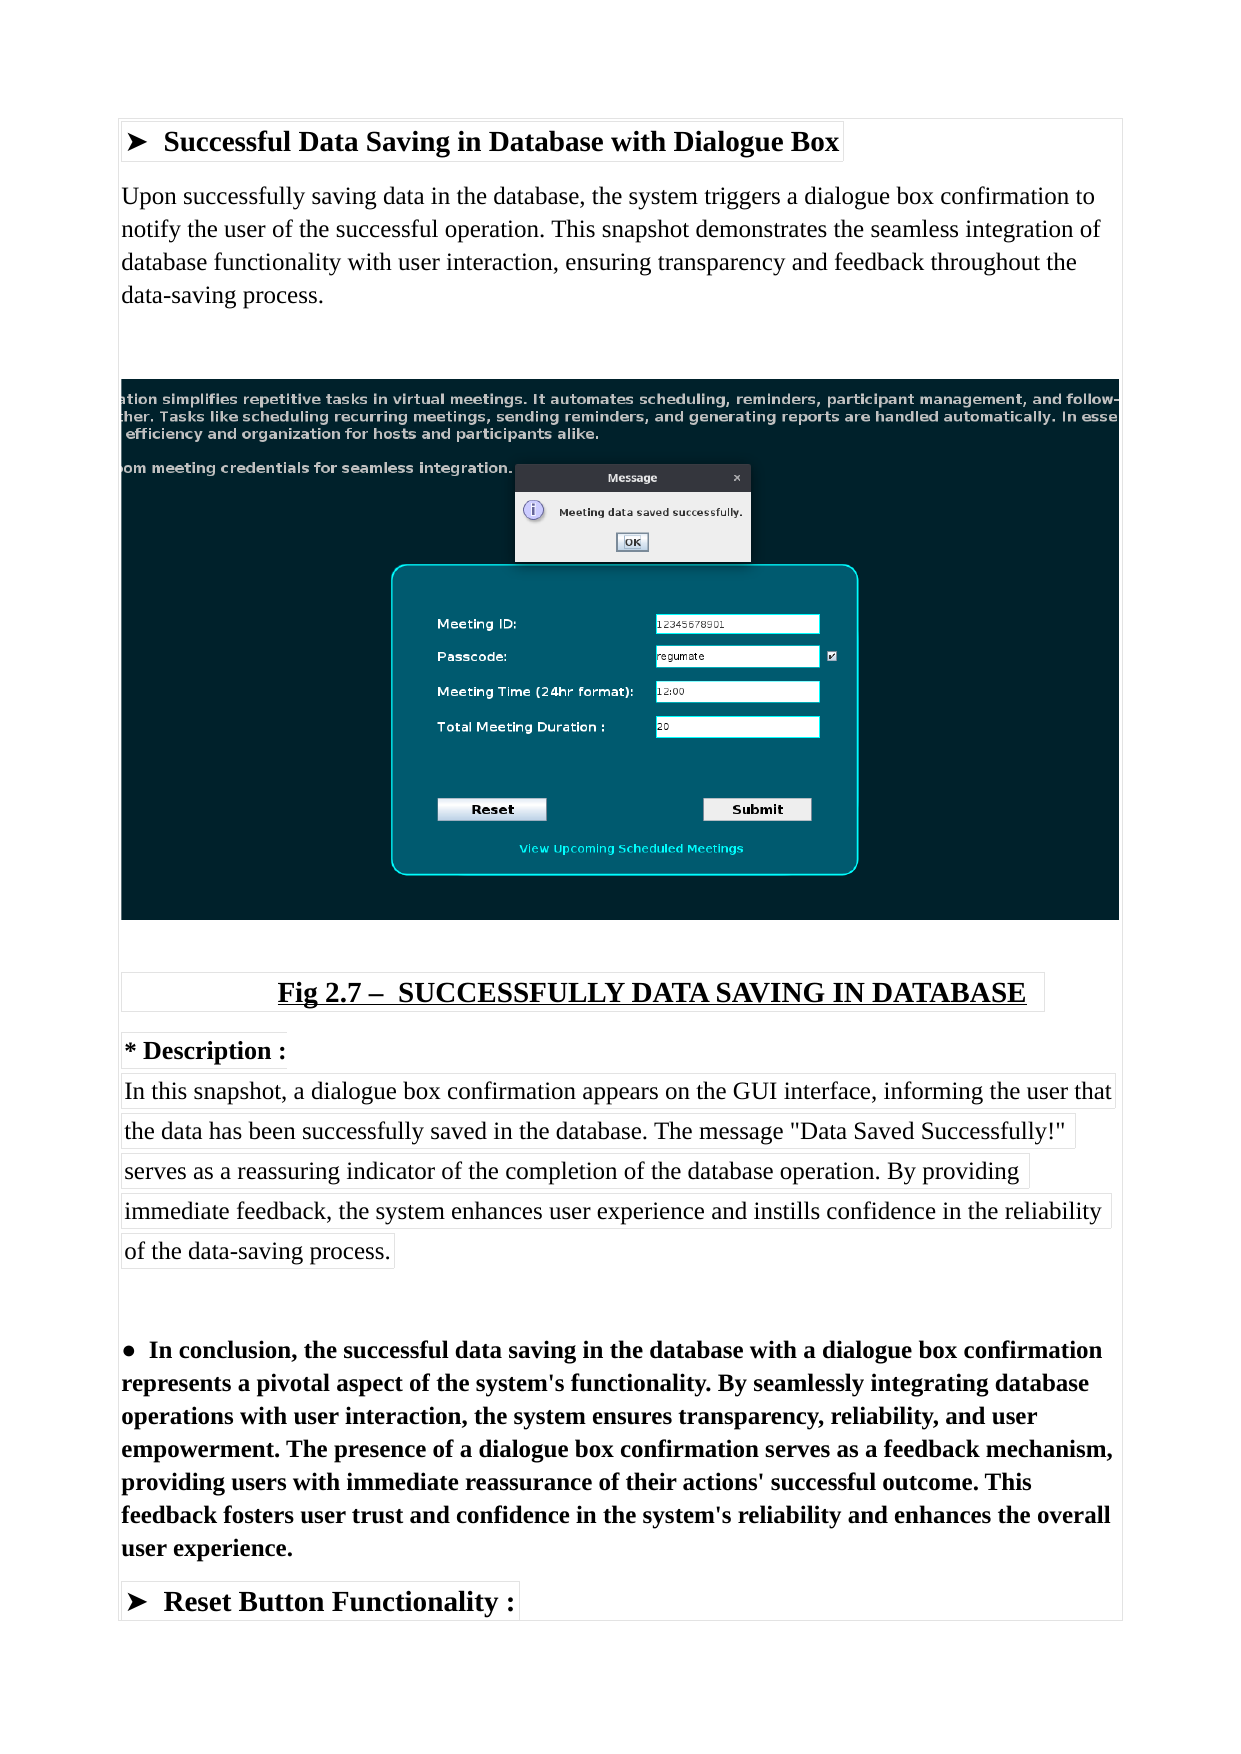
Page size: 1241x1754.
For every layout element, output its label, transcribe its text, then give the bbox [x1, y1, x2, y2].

subtitle ● In conclusion, the successful data saving in the database with a dialogue box confirmation represents a pivotal aspect of the system's functionality. By seamlessly integrating database operations with user interaction, the system ensures transparency, reliability, and user empowerment. The presence of a dialogue box confirmation serves as a feedback mechanism, providing users with immediate reassurance of their actions' successful outcome. This feedback fosters user trust and confidence in the system's reliability and enhances the overall user experience. [119, 1332, 1122, 1562]
subtitle ➤ Reset Button Functionality : [119, 1578, 1122, 1620]
subtitle Upon successfully saving data in the database, the system triggers a dialogue box confirmation to notify the user of the successful operation. This snapshot demonstrates the seamless integration of database functionality with user interaction, ensuring transparency and feedback throughout the data-saving process. [119, 178, 1122, 309]
picture [121, 379, 1119, 920]
subtitle Fig 2.7 – SUCCESSFULLY DATA SAVING IN DATABASE [119, 969, 1122, 1011]
subtitle * Description : In this snapshot, a dialogue box confirmation appears on the GUI interface, informing the user that the data has been successfully saved in the database. The message "Data Saved Successfully!" serves as a reassuring indicator of the completion of the database operation. By providing immediate feedback, the system enhances user experience and instills confidence in the reliability of the data-saving process. [119, 1029, 1122, 1268]
subtitle ➤ Successful Data Saving in Database with Dialogue Box [119, 119, 1122, 161]
